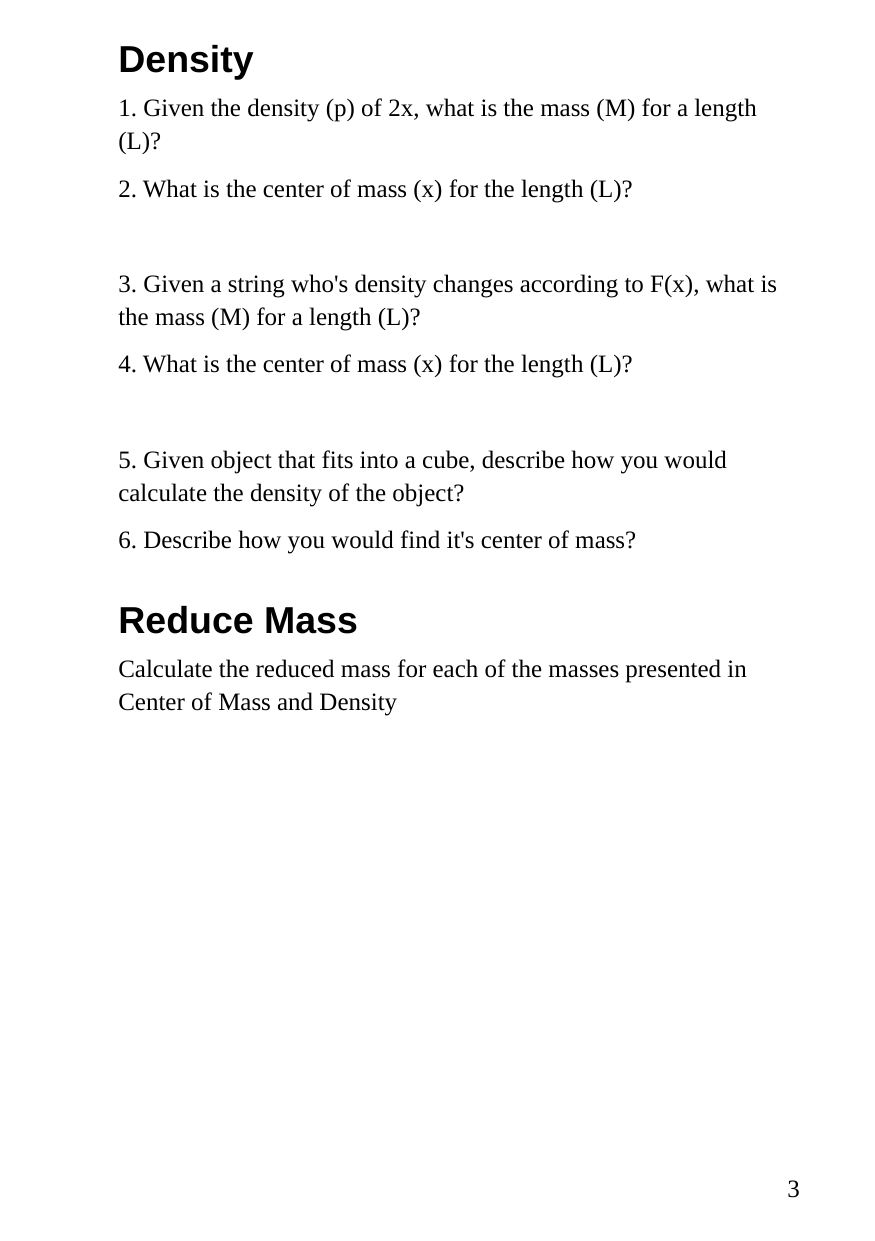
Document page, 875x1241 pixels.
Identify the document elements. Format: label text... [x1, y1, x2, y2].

text 3. Given a string who's density changes according to F(x), what is the mass (M) for a length (L)? [118, 269, 799, 331]
text Calculate the reduced mass for each of the masses presented in Center of Mass and Density [118, 654, 799, 715]
text 2. What is the center of mass (x) for the length (L)? [118, 174, 799, 202]
text 5. Given object that fits into a cube, describe how you would calculate the density of the object? [118, 445, 799, 507]
text 4. What is the center of mass (x) for the length (L)? [118, 349, 799, 378]
subtitle Reduce Mass [118, 598, 799, 641]
text 1. Given the density (p) of 2x, what is the mass (M) for a length (L)? [118, 93, 799, 155]
text 6. Describe how you would find it's center of mass? [118, 525, 799, 554]
subtitle Density [118, 37, 799, 81]
